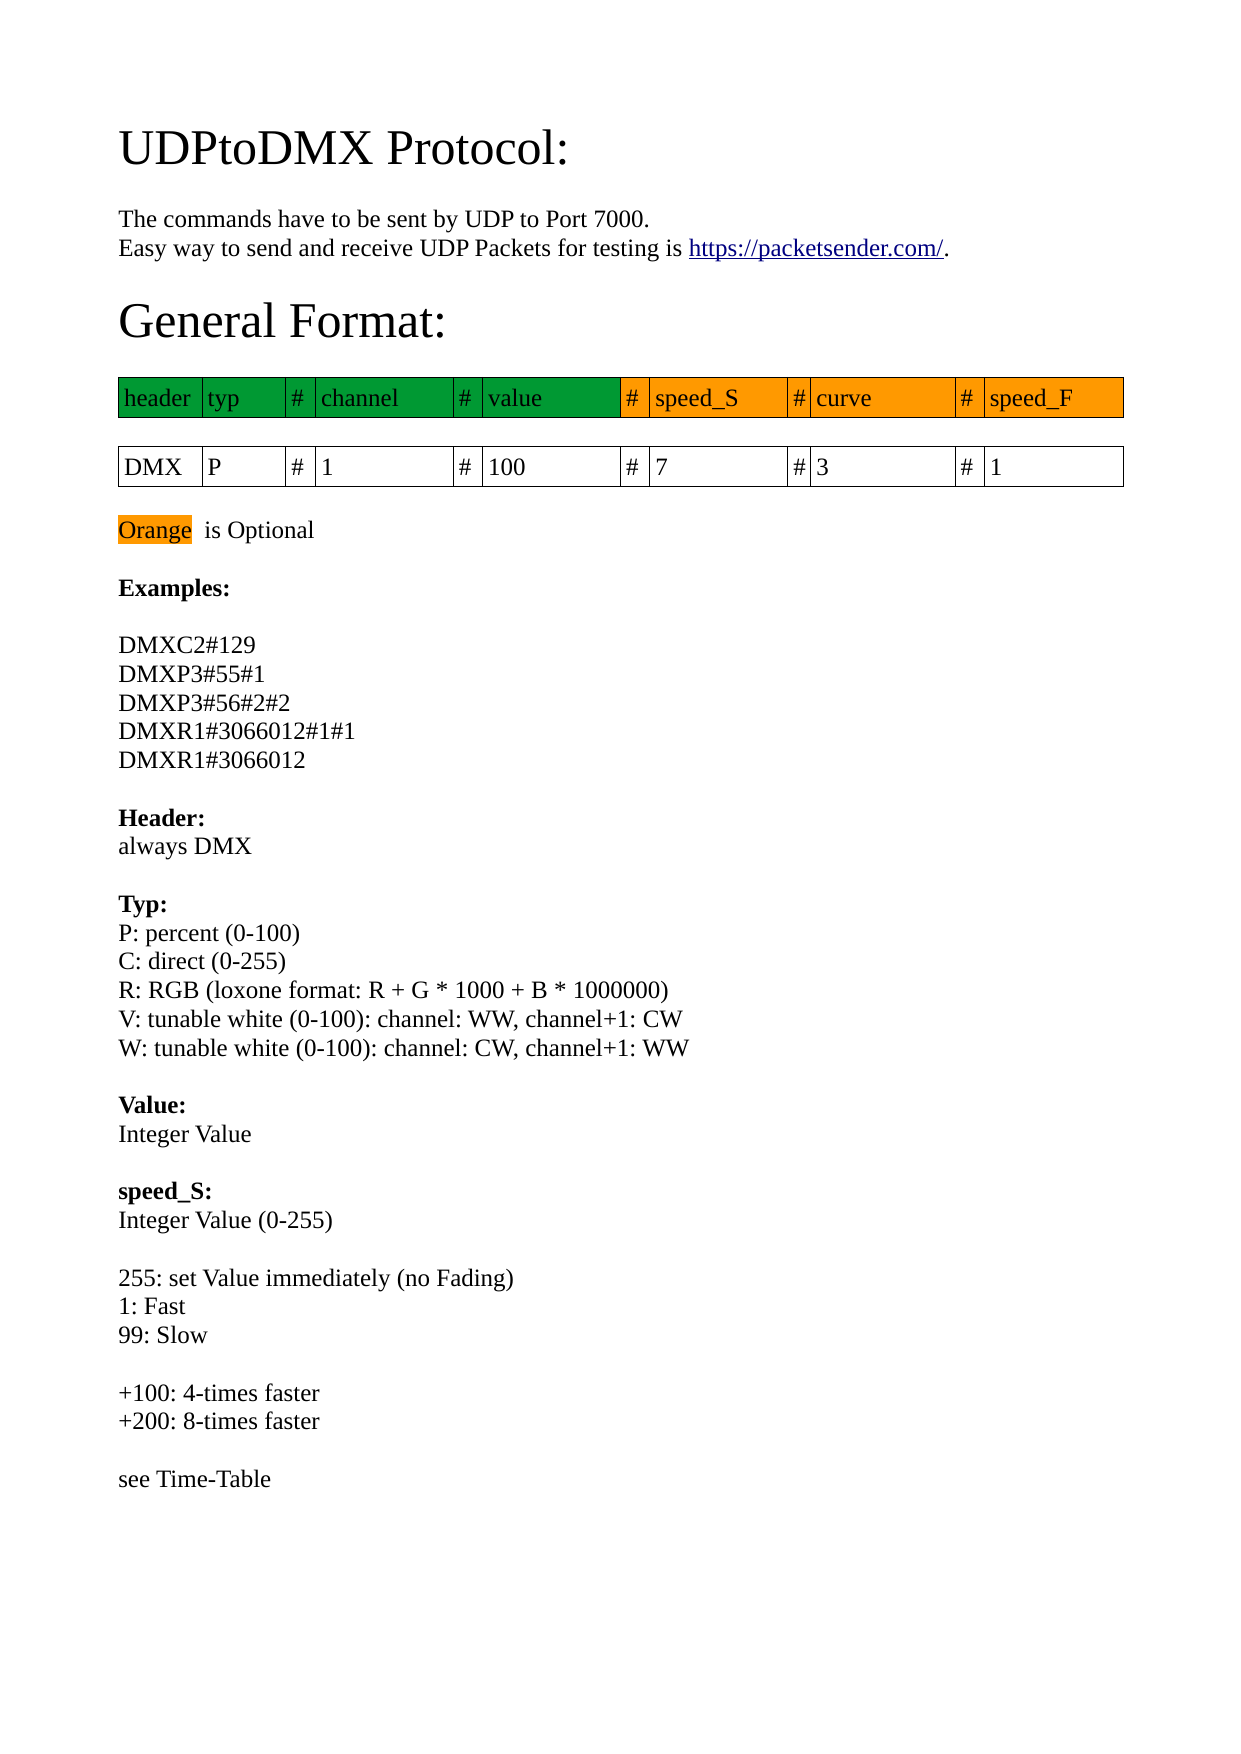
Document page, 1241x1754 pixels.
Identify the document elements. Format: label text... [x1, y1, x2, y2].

table_header 7 [650, 447, 787, 486]
table_header speed_F [985, 378, 1123, 417]
table_header speed_S [650, 378, 787, 417]
table_header # [454, 378, 482, 417]
table_header value [483, 378, 620, 417]
table_header # [286, 447, 315, 486]
text Header: [118, 803, 1122, 831]
table_header typ [203, 378, 285, 417]
text W: tunable white (0-100): channel: CW, channel+1: WW [118, 1033, 1122, 1061]
text P: percent (0-100) [118, 918, 1122, 946]
table_header # [788, 447, 810, 486]
table_header DMX [119, 447, 202, 486]
text The commands have to be sent by UDP to Port 7000. [118, 204, 1122, 233]
text +200: 8-times faster [118, 1406, 1122, 1435]
text +100: 4-times faster [118, 1378, 1122, 1406]
table_header # [956, 378, 984, 417]
text C: direct (0-255) [118, 946, 1122, 975]
text Integer Value (0-255) [118, 1205, 1122, 1234]
text V: tunable white (0-100): channel: WW, channel+1: CW [118, 1004, 1122, 1033]
table_header 100 [483, 447, 620, 486]
table_header # [454, 447, 482, 486]
text 255: set Value immediately (no Fading) [118, 1263, 1122, 1291]
text R: RGB (loxone format: R + G * 1000 + B * 1000000) [118, 975, 1122, 1004]
text Examples: [118, 573, 1122, 601]
table_header # [788, 378, 810, 417]
text General Format: [118, 291, 1122, 348]
table_header 1 [985, 447, 1123, 486]
text Orange is Optional [118, 515, 1122, 544]
text Easy way to send and receive UDP Packets for testing is https://packetsender.com/. [118, 233, 1122, 262]
text DMXR1#3066012#1#1 [118, 716, 1122, 745]
text DMXP3#55#1 [118, 659, 1122, 688]
text DMXP3#56#2#2 [118, 688, 1122, 716]
table_header # [286, 378, 315, 417]
table_header # [621, 378, 649, 417]
text Integer Value [118, 1119, 1122, 1148]
text speed_S: [118, 1176, 1122, 1205]
text DMXR1#3066012 [118, 745, 1122, 774]
text Value: [118, 1090, 1122, 1119]
text always DMX [118, 831, 1122, 860]
text 99: Slow [118, 1320, 1122, 1349]
table_header 1 [316, 447, 453, 486]
text see Time-Table [118, 1464, 1122, 1493]
table_header header [119, 378, 202, 417]
table_header # [621, 447, 649, 486]
text DMXC2#129 [118, 630, 1122, 659]
text 1: Fast [118, 1291, 1122, 1320]
text Typ: [118, 889, 1122, 918]
table_header channel [316, 378, 453, 417]
table_header # [956, 447, 984, 486]
text UDPtoDMX Protocol: [118, 118, 1122, 176]
table_header P [203, 447, 285, 486]
table_header 3 [811, 447, 955, 486]
table_header curve [811, 378, 955, 417]
